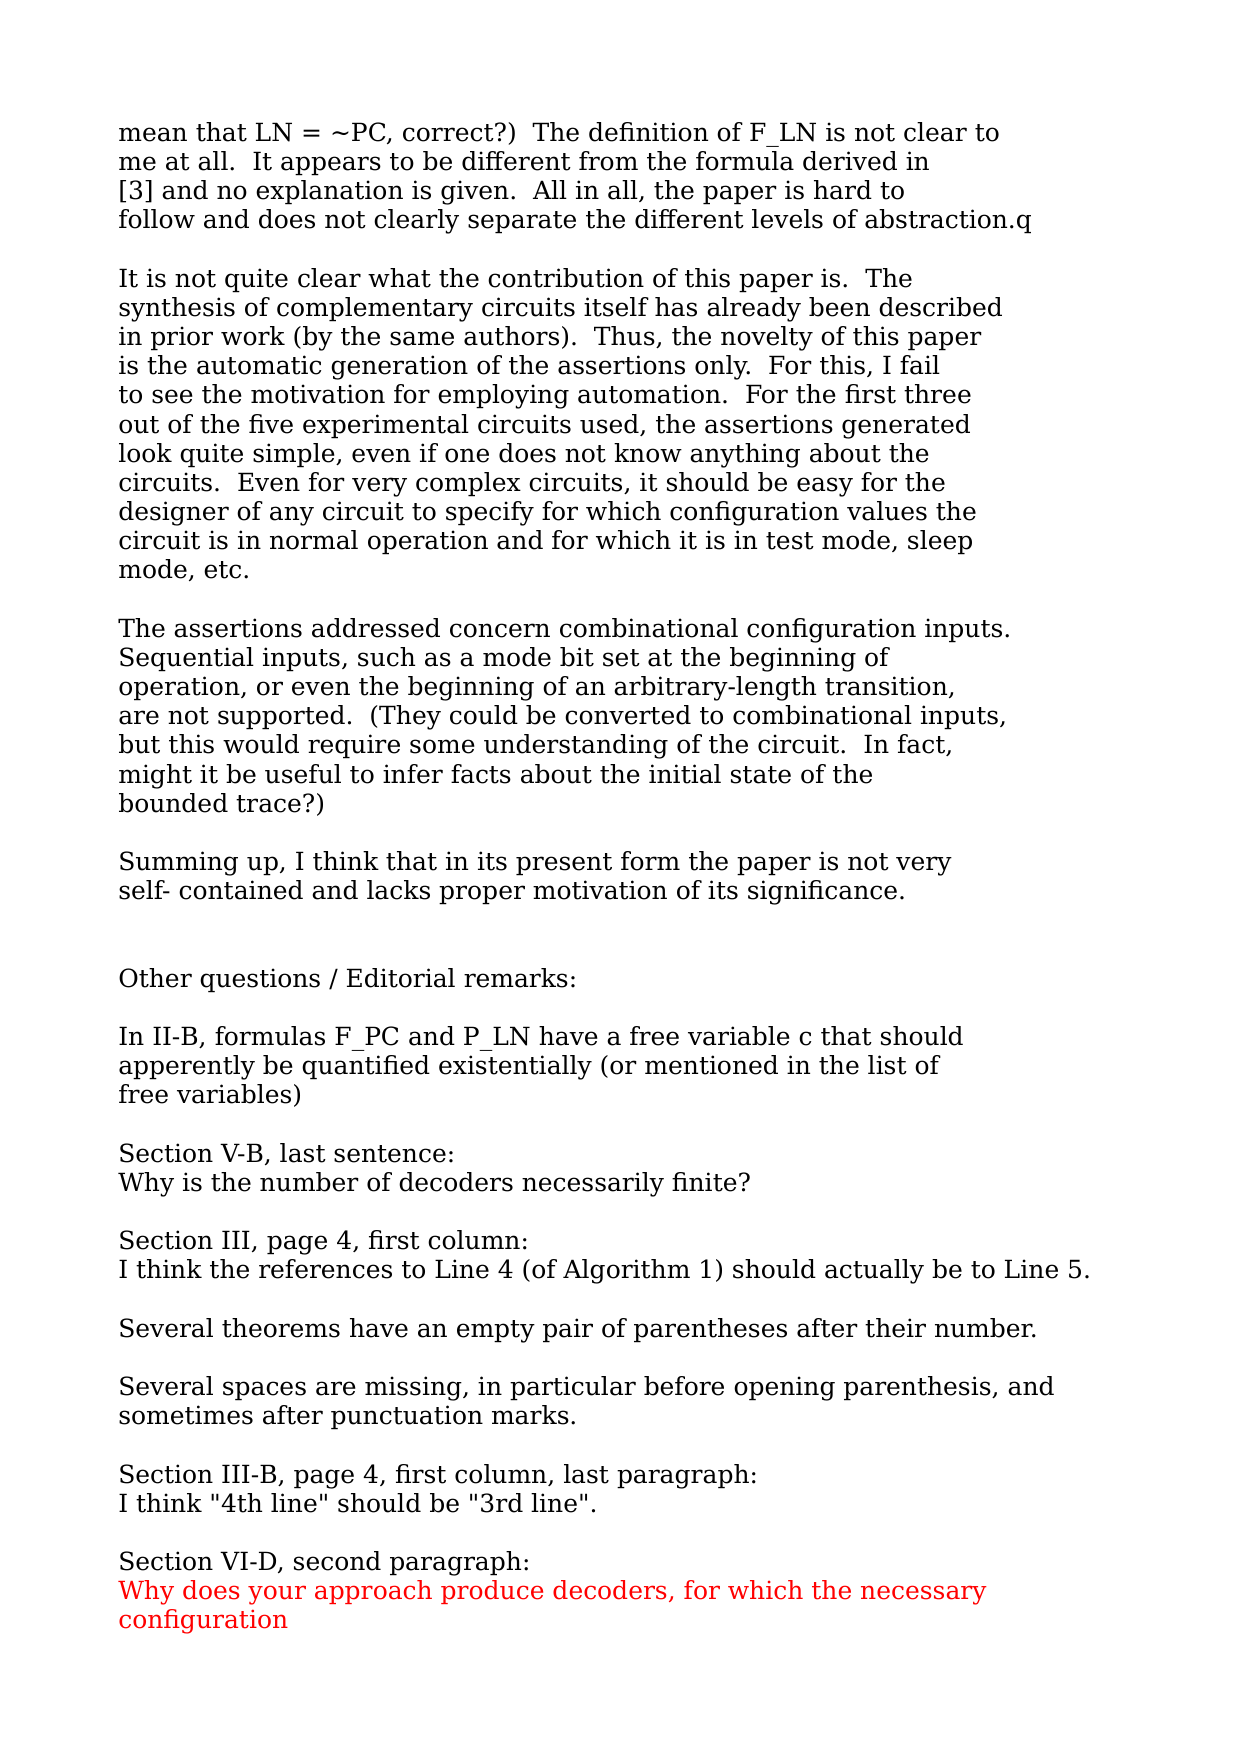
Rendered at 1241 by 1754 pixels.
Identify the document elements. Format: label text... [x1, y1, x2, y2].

text mean that LN = ~PC, correct?) The definition of F_LN is not clear to [118, 118, 1122, 147]
text Section III, page 4, first column: [118, 1226, 1122, 1256]
text In II-B, formulas F_PC and P_LN have a free variable c that should [118, 1022, 1122, 1051]
text Section V-B, last sentence: [118, 1139, 1122, 1168]
text It is not quite clear what the contribution of this paper is. The [118, 264, 1122, 293]
text operation, or even the beginning of an arbitrary-length transition, [118, 672, 1122, 701]
text designer of any circuit to specify for which configuration values the [118, 497, 1122, 526]
text circuits. Even for very complex circuits, it should be easy for the [118, 468, 1122, 497]
text might it be useful to infer facts about the initial state of the [118, 760, 1122, 789]
text self- contained and lacks proper motivation of its significance. [118, 876, 1122, 906]
text Several spaces are missing, in particular before opening parenthesis, and [118, 1372, 1122, 1401]
text Several theorems have an empty pair of parentheses after their number. [118, 1314, 1122, 1343]
text Summing up, I think that in its present form the paper is not very [118, 847, 1122, 876]
text Why does your approach produce decoders, for which the necessary configuration [118, 1576, 1122, 1635]
text Sequential inputs, such as a mode bit set at the beginning of [118, 643, 1122, 672]
text Why is the number of decoders necessarily finite? [118, 1168, 1122, 1197]
text I think the references to Line 4 (of Algorithm 1) should actually be to Line 5. [118, 1256, 1122, 1285]
text Other questions / Editorial remarks: [118, 964, 1122, 993]
text sometimes after punctuation marks. [118, 1401, 1122, 1431]
text Section VI-D, second paragraph: [118, 1547, 1122, 1576]
text me at all. It appears to be different from the formula derived in [118, 147, 1122, 176]
text is the automatic generation of the assertions only. For this, I fail [118, 351, 1122, 381]
text but this would require some understanding of the circuit. In fact, [118, 731, 1122, 760]
text Section III-B, page 4, first column, last paragraph: [118, 1460, 1122, 1489]
text mode, etc. [118, 556, 1122, 585]
text bounded trace?) [118, 789, 1122, 818]
text are not supported. (They could be converted to combinational inputs, [118, 701, 1122, 731]
text look quite simple, even if one does not know anything about the [118, 439, 1122, 468]
text out of the five experimental circuits used, the assertions generated [118, 410, 1122, 439]
text I think "4th line" should be "3rd line". [118, 1489, 1122, 1518]
text The assertions addressed concern combinational configuration inputs. [118, 614, 1122, 643]
text follow and does not clearly separate the different levels of abstraction.q [118, 206, 1122, 235]
text circuit is in normal operation and for which it is in test mode, sleep [118, 526, 1122, 556]
text to see the motivation for employing automation. For the first three [118, 381, 1122, 410]
text apperently be quantified existentially (or mentioned in the list of [118, 1051, 1122, 1081]
text [3] and no explanation is given. All in all, the paper is hard to [118, 176, 1122, 206]
text synthesis of complementary circuits itself has already been described [118, 293, 1122, 322]
text in prior work (by the same authors). Thus, the novelty of this paper [118, 322, 1122, 351]
text free variables) [118, 1081, 1122, 1110]
